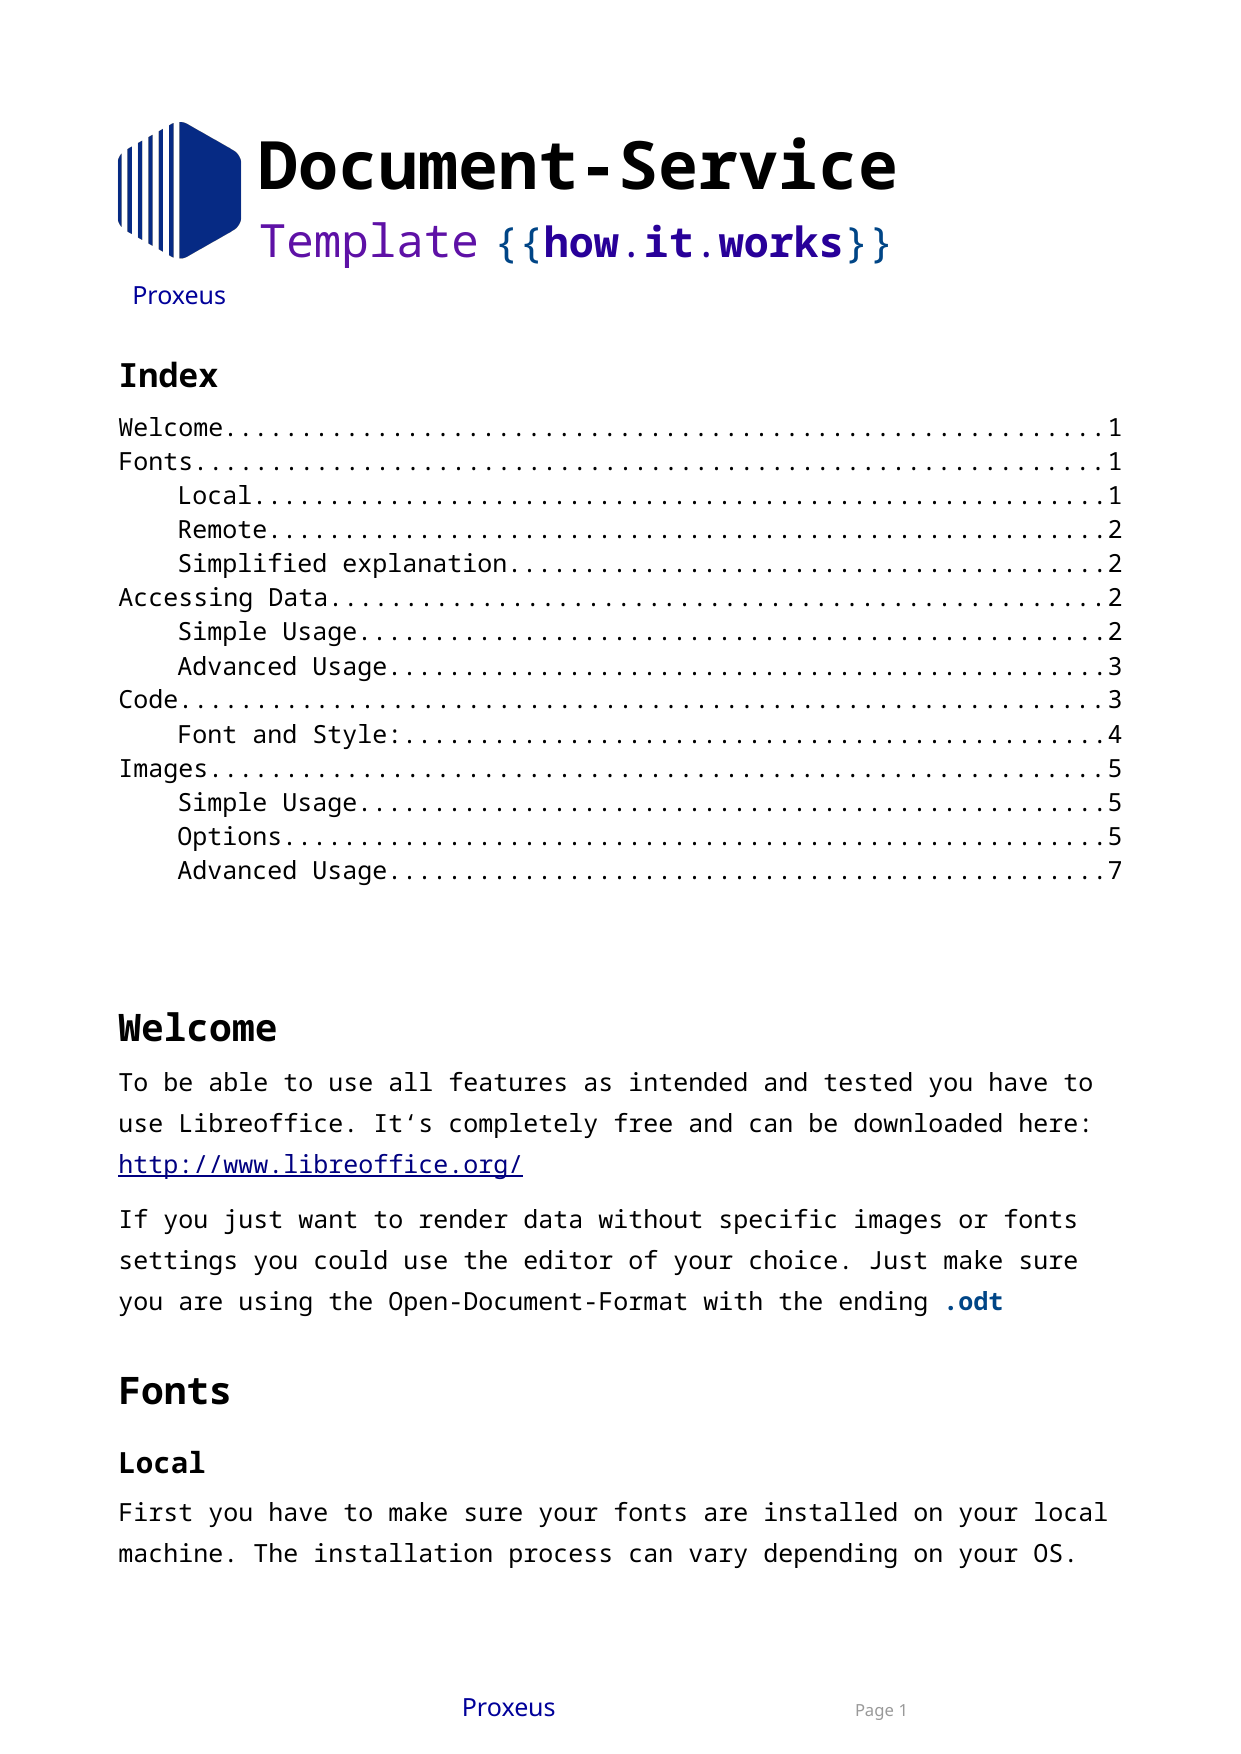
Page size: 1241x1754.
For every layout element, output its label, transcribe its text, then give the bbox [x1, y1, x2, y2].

text First you have to make sure your fonts are installed on your local machine. The installation process can vary depending on your OS. [118, 1495, 1122, 1570]
text Template {{how.it.works}} [259, 209, 1122, 271]
text Simplified explanation 2 [177, 546, 1122, 580]
subtitle Local [118, 1443, 1122, 1482]
text Document-Service [259, 118, 1122, 209]
text Remote 2 [177, 512, 1122, 546]
subtitle Fonts [118, 1364, 1122, 1416]
picture [117, 121, 242, 259]
text Simple Usage 5 [177, 784, 1122, 818]
text Options 5 [177, 818, 1122, 852]
subtitle Welcome [118, 1001, 1122, 1052]
text Advanced Usage 7 [177, 852, 1122, 887]
text Font and Style: 4 [177, 716, 1122, 750]
text Local 1 [177, 478, 1122, 512]
text Welcome 1 [118, 410, 1122, 444]
text If you just want to render data without specific images or fonts settings you could use the editor of your choice. Just make sure you are using the Open-Document-Format with the ending .odt [118, 1202, 1122, 1318]
text Images 5 [118, 750, 1122, 784]
text Accessing Data 2 [118, 580, 1122, 614]
text Simple Usage 2 [177, 614, 1122, 648]
text Fonts 1 [118, 444, 1122, 478]
text To be able to use all features as intended and tested you have to use Libreoffice. It‘s completely free and can be downloaded here: http://www.libreoffice.org/ [118, 1065, 1122, 1181]
subtitle Index [118, 352, 1122, 397]
text Code 3 [118, 682, 1122, 716]
text Advanced Usage 3 [177, 648, 1122, 682]
